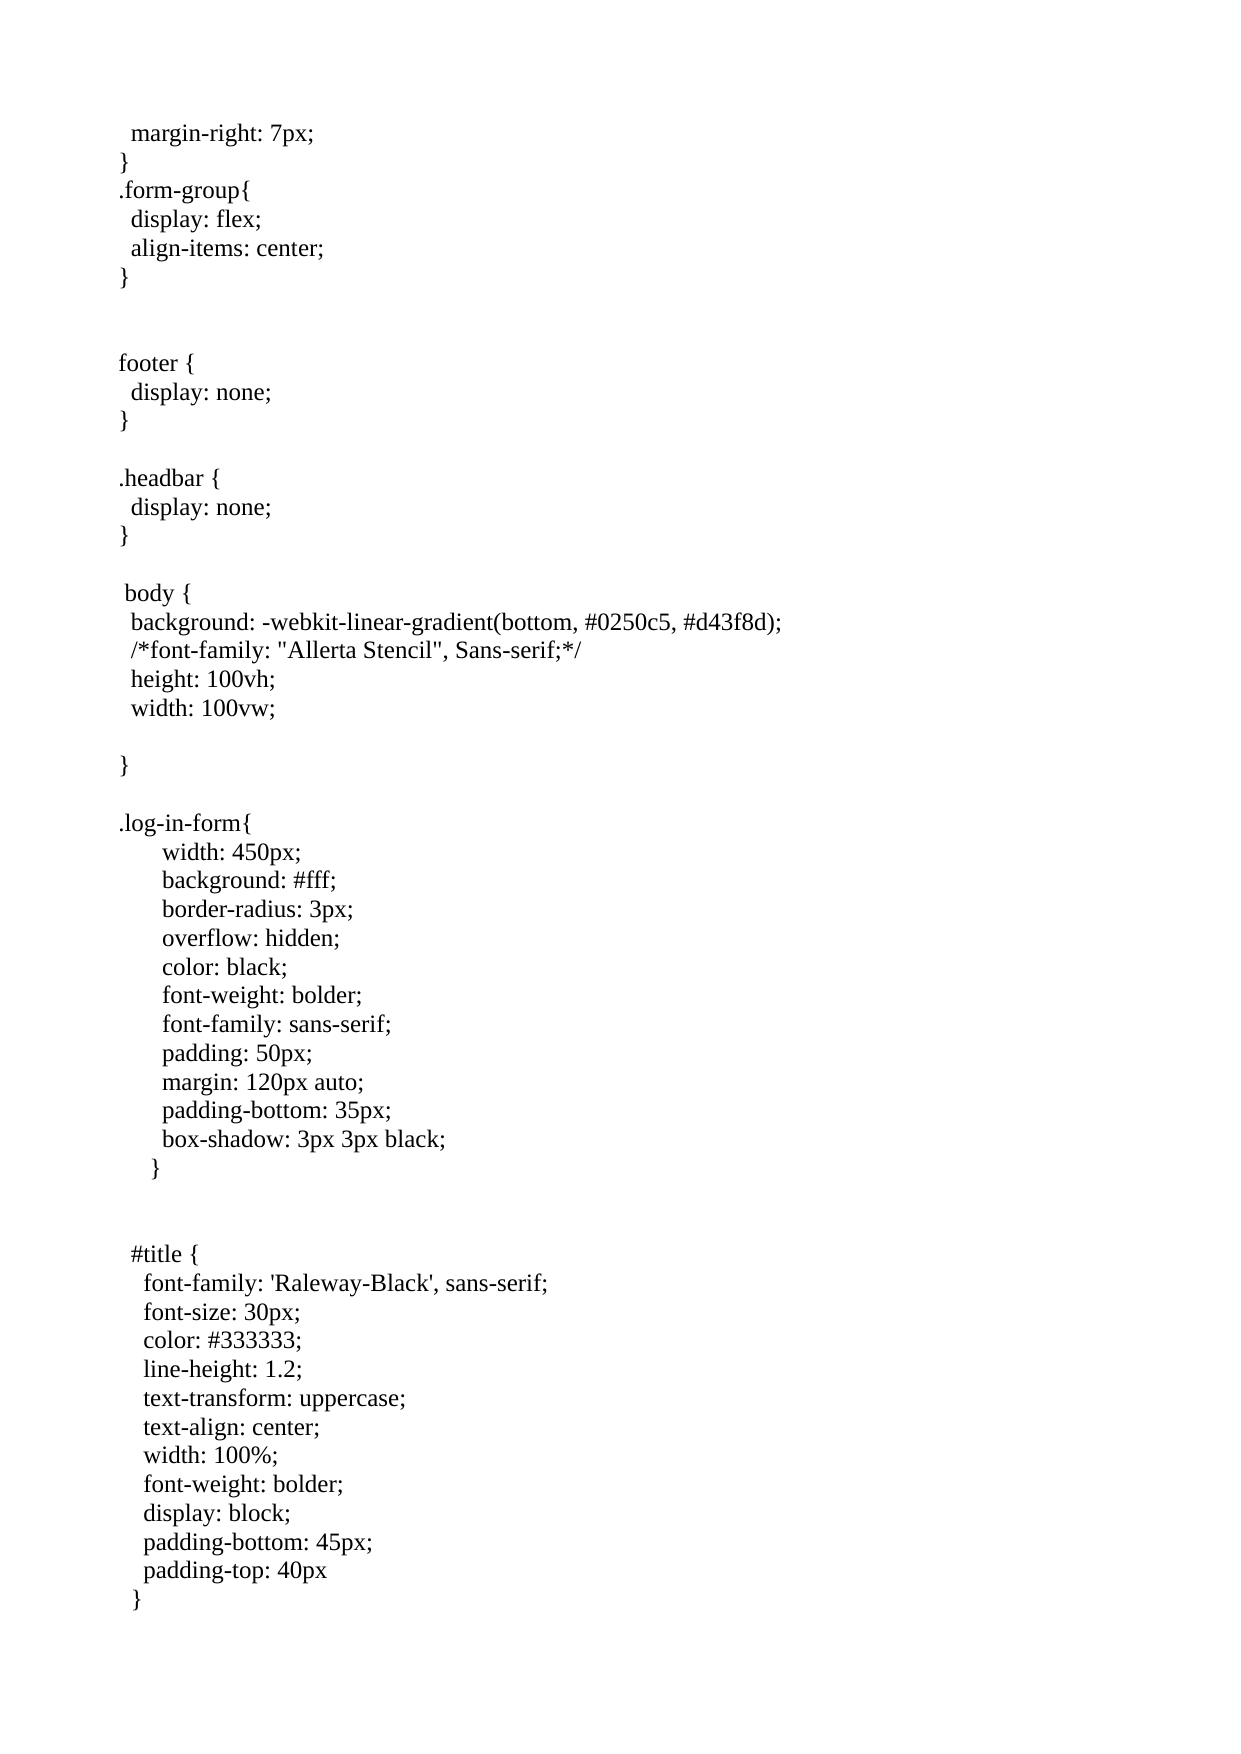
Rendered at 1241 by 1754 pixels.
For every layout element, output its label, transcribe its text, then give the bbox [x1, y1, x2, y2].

text width: 100vw; [118, 693, 1122, 722]
text } [118, 1153, 1122, 1182]
text } [118, 521, 1122, 549]
text height: 100vh; [118, 664, 1122, 693]
text margin: 120px auto; [118, 1067, 1122, 1096]
text } [118, 262, 1122, 291]
text font-family: 'Raleway-Black', sans-serif; [118, 1268, 1122, 1297]
text line-height: 1.2; [118, 1354, 1122, 1383]
text display: none; [118, 377, 1122, 406]
text padding-bottom: 35px; [118, 1096, 1122, 1124]
text /*font-family: "Allerta Stencil", Sans-serif;*/ [118, 636, 1122, 664]
text font-family: sans-serif; [118, 1009, 1122, 1038]
text background: #fff; [118, 866, 1122, 894]
text color: #333333; [118, 1326, 1122, 1354]
text padding-top: 40px [118, 1556, 1122, 1584]
text background: -webkit-linear-gradient(bottom, #0250c5, #d43f8d); [118, 607, 1122, 636]
text .form-group{ [118, 176, 1122, 204]
text font-weight: bolder; [118, 1469, 1122, 1498]
text footer { [118, 348, 1122, 377]
text .log-in-form{ [118, 808, 1122, 837]
text text-transform: uppercase; [118, 1383, 1122, 1412]
text padding-bottom: 45px; [118, 1527, 1122, 1556]
text #title { [118, 1239, 1122, 1268]
text body { [118, 578, 1122, 607]
text color: black; [118, 952, 1122, 981]
text align-items: center; [118, 233, 1122, 262]
text width: 100%; [118, 1441, 1122, 1469]
text display: flex; [118, 204, 1122, 233]
text width: 450px; [118, 837, 1122, 866]
text border-radius: 3px; [118, 894, 1122, 923]
text display: none; [118, 492, 1122, 521]
text .headbar { [118, 463, 1122, 492]
text margin-right: 7px; [118, 118, 1122, 147]
text font-size: 30px; [118, 1297, 1122, 1326]
text } [118, 406, 1122, 434]
text overflow: hidden; [118, 923, 1122, 952]
text display: block; [118, 1498, 1122, 1527]
text } [118, 1584, 1122, 1613]
text } [118, 751, 1122, 779]
text padding: 50px; [118, 1038, 1122, 1067]
text text-align: center; [118, 1412, 1122, 1441]
text } [118, 147, 1122, 176]
text box-shadow: 3px 3px black; [118, 1124, 1122, 1153]
text font-weight: bolder; [118, 981, 1122, 1009]
